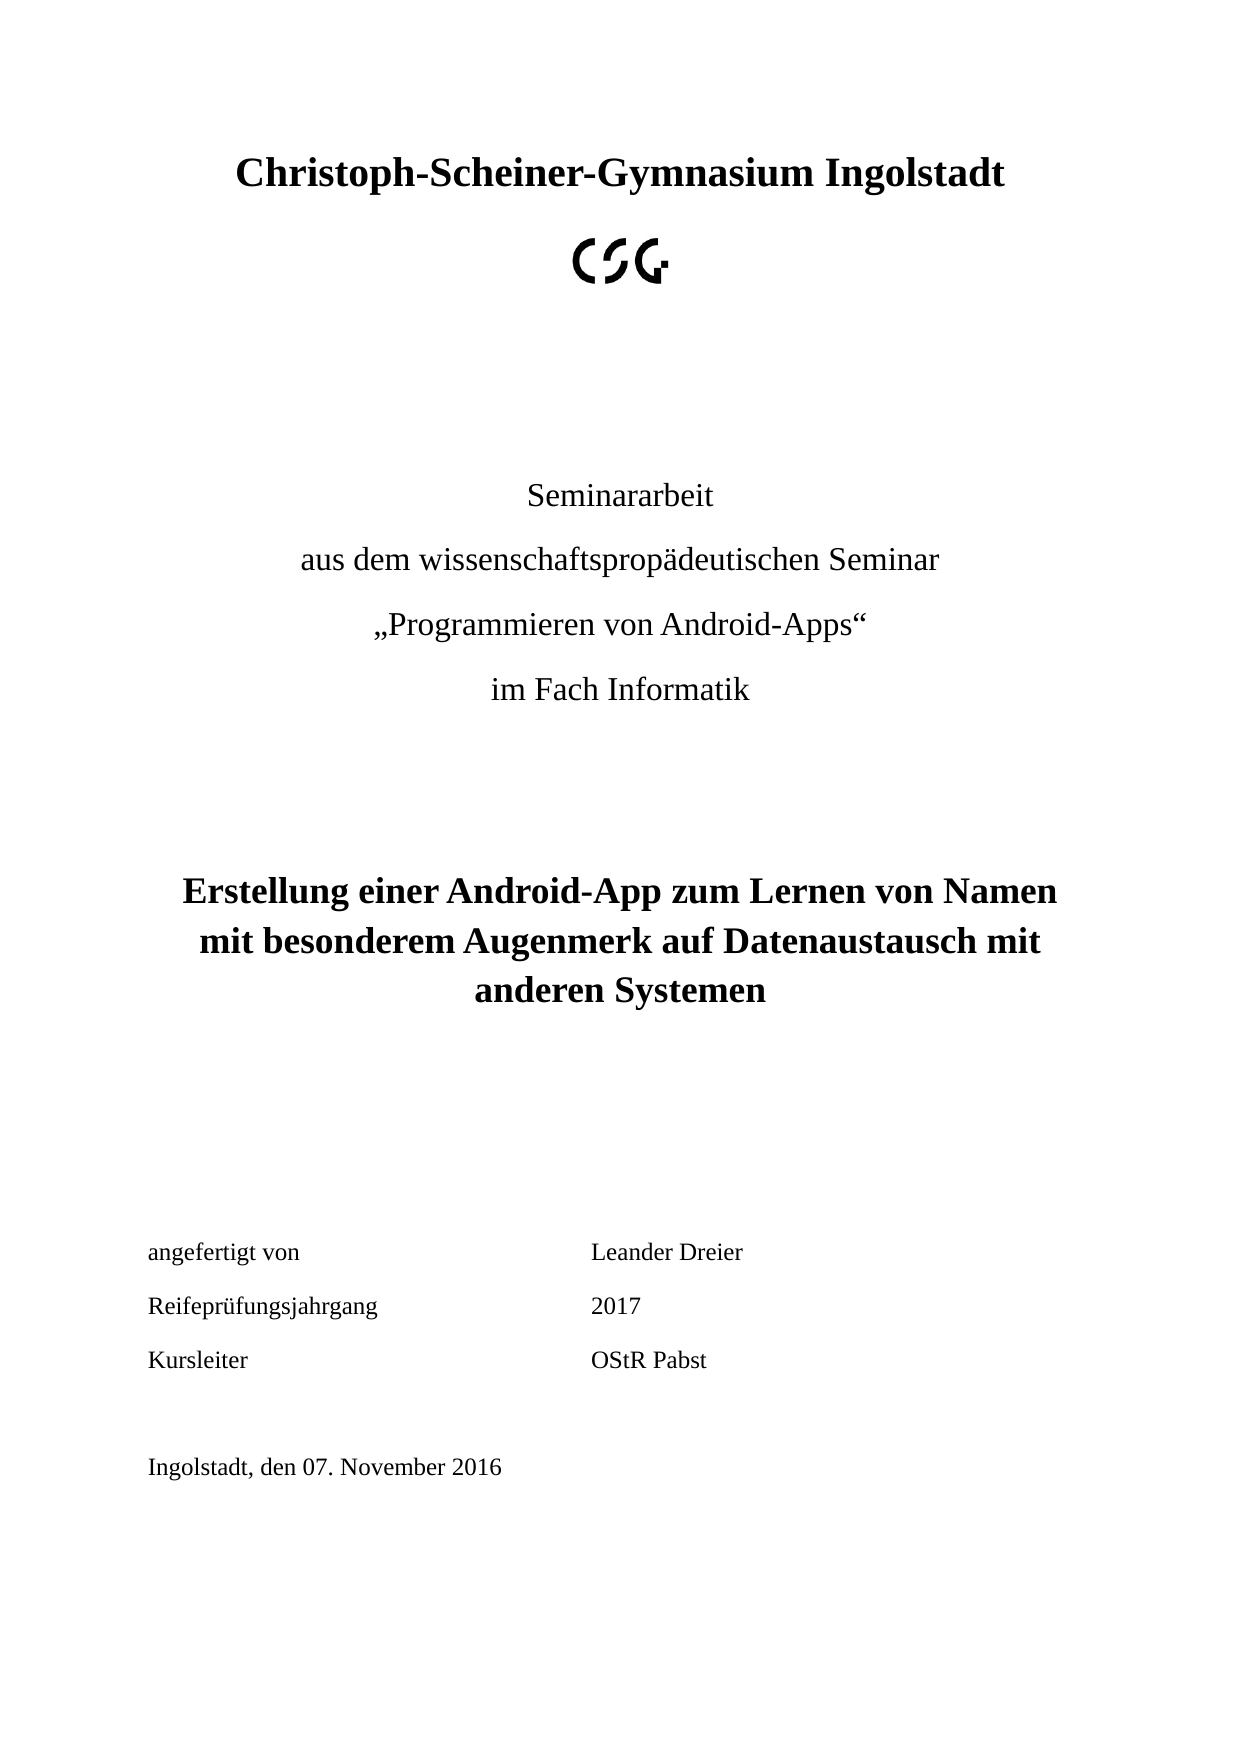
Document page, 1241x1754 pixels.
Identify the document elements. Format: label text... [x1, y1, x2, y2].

text Erstellung einer Android-App zum Lernen von Namen mit besonderem Augenmerk auf Datenaustausch mit anderen Systemen [148, 868, 1093, 1011]
text aus dem wissenschaftspropädeutischen Seminar [148, 539, 1093, 578]
text „Programmieren von Android-Apps“ [148, 604, 1093, 642]
text Ingolstadt, den 07. November 2016 [148, 1452, 1093, 1481]
text Kursleiter OStR Pabst [148, 1345, 1093, 1373]
text Seminararbeit [148, 475, 1093, 513]
text Christoph-Scheiner-Gymnasium Ingolstadt [148, 148, 1093, 196]
text im Fach Informatik [148, 669, 1093, 707]
text angefertigt von Leander Dreier [148, 1237, 1093, 1266]
picture [558, 223, 682, 298]
text Reifeprüfungsjahrgang 2017 [148, 1291, 1093, 1320]
